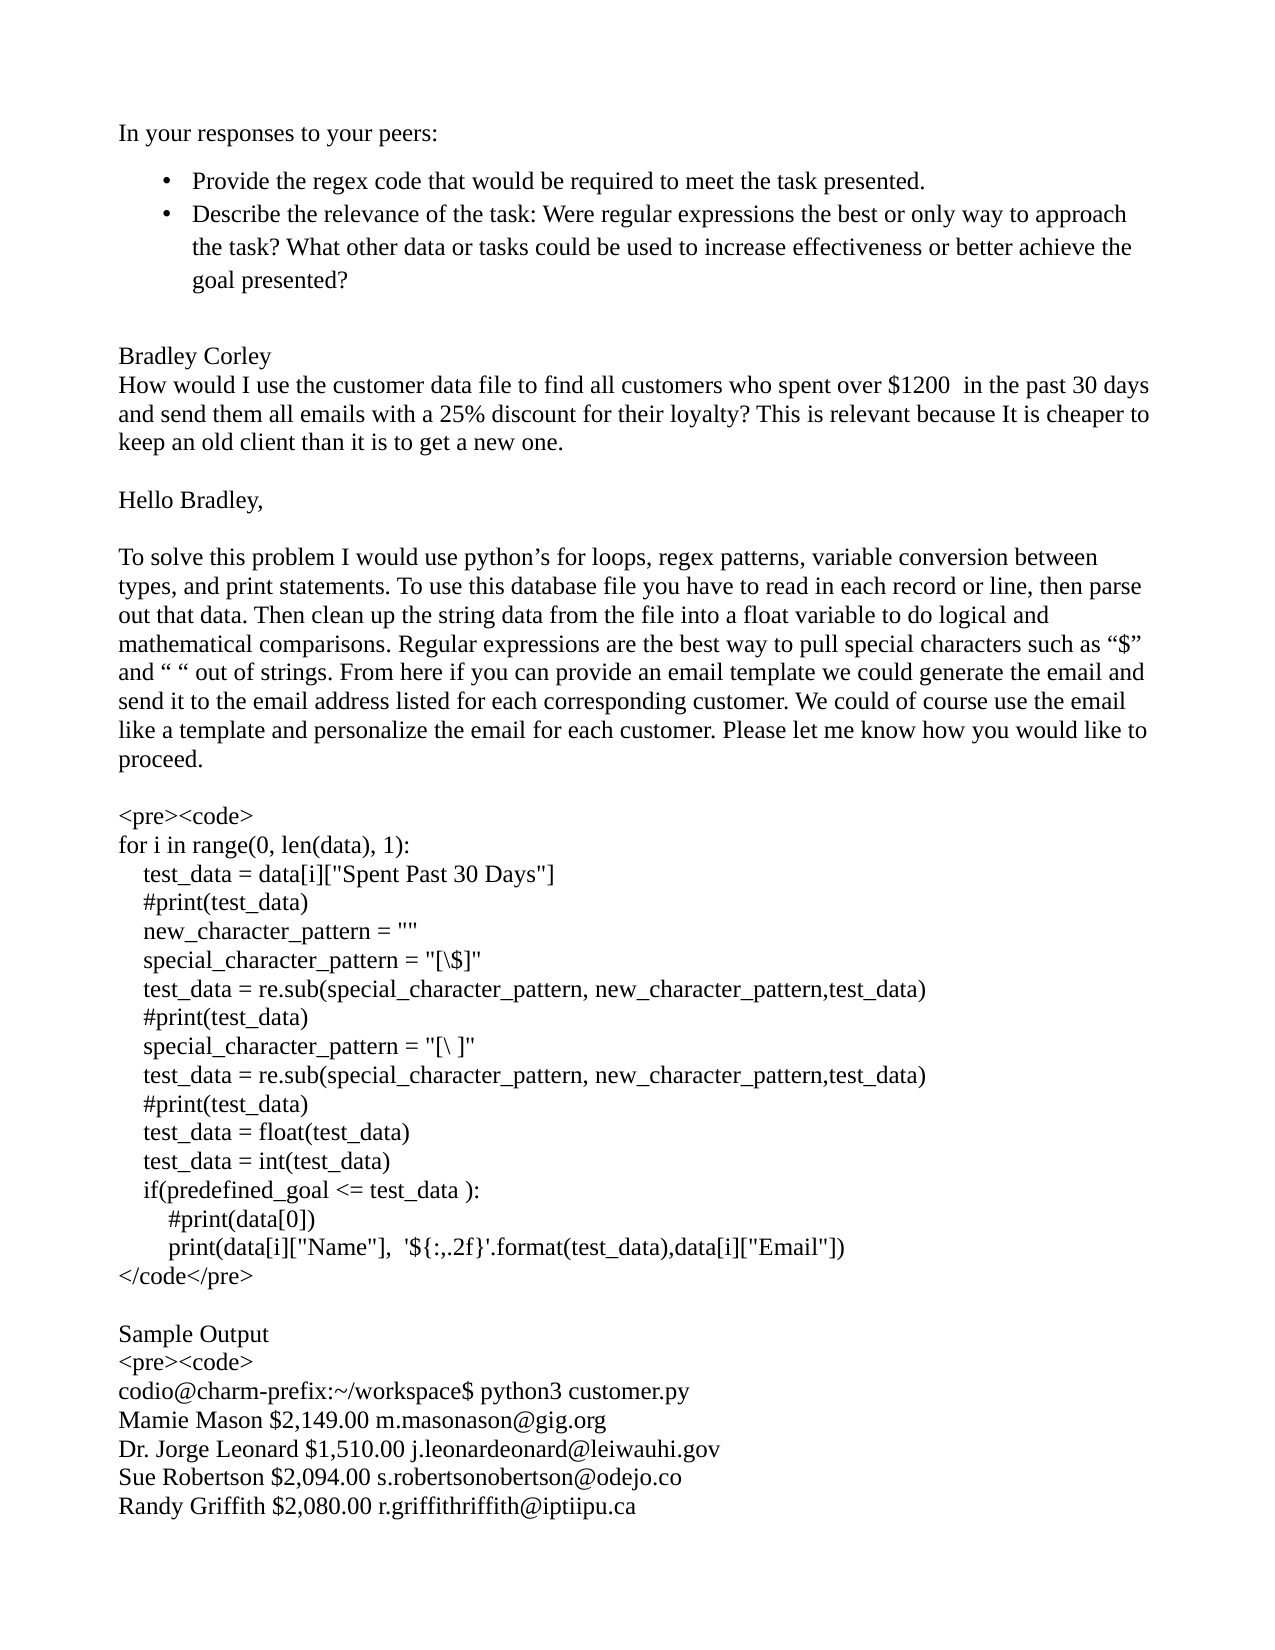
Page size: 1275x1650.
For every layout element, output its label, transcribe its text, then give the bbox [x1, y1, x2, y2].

text codio@charm-prefix:~/workspace$ python3 customer.py Mamie Mason $2,149.00 m.masonason@gig.org Dr. Jorge Leonard $1,510.00 j.leonardeonard@leiwauhi.gov Sue Robertson $2,094.00 s.robertsonobertson@odejo.co Randy Griffith $2,080.00 r.griffithriffith@iptiipu.ca [118, 1376, 1157, 1520]
text test_data = int(test_data) [118, 1146, 1157, 1175]
text #print(data[0]) [118, 1204, 1157, 1232]
text #print(test_data) [118, 1089, 1157, 1117]
text To solve this problem I would use python’s for loops, regex patterns, variable conversion between types, and print statements. To use this database file you have to read in each record or line, then parse out that data. Then clean up the string data from the file into a float variable to do logical and mathematical comparisons. Regular expressions are the best way to pull special characters such as “$” and “ “ out of strings. From here if you can provide an email template we could generate the email and send it to the email address listed for each corresponding customer. We could of course use the email like a template and personalize the email for each customer. Please let me know how you would like to proceed. [118, 542, 1157, 772]
text How would I use the customer data file to find all customers who spent over $1200 in the past 30 days and send them all emails with a 25% discount for their loyalty? This is relevant because It is cheaper to keep an old client than it is to get a new one. [118, 370, 1157, 456]
text #print(test_data) [118, 1002, 1157, 1031]
text test_data = data[i]["Spent Past 30 Days"] [118, 859, 1157, 887]
text test_data = float(test_data) [118, 1117, 1157, 1146]
text Hello Bradley, [118, 485, 1157, 514]
text Sample Output [118, 1319, 1157, 1347]
list Describe the relevance of the task: Were regular expressions the best or only way to approach the task? What other data or tasks could be used to increase effectiveness or better achieve the goal presented? [162, 199, 1157, 293]
text new_character_pattern = "" [118, 916, 1157, 945]
text In your responses to your peers: [118, 118, 1157, 147]
text test_data = re.sub(special_character_pattern, new_character_pattern,test_data) [118, 974, 1157, 1002]
text special_character_pattern = "[\ ]" [118, 1031, 1157, 1060]
text if(predefined_goal <= test_data ): [118, 1175, 1157, 1204]
list Provide the regex code that would be required to meet the task presented. [162, 166, 1157, 194]
text <pre><code> [118, 1347, 1157, 1376]
text print(data[i]["Name"], '${:,.2f}'.format(test_data),data[i]["Email"]) [118, 1232, 1157, 1261]
text #print(test_data) [118, 887, 1157, 916]
text <pre><code> [118, 801, 1157, 830]
text special_character_pattern = "[\$]" [118, 945, 1157, 974]
text test_data = re.sub(special_character_pattern, new_character_pattern,test_data) [118, 1060, 1157, 1089]
text </code</pre> [118, 1261, 1157, 1319]
text Bradley Corley [118, 341, 1157, 370]
text for i in range(0, len(data), 1): [118, 830, 1157, 859]
